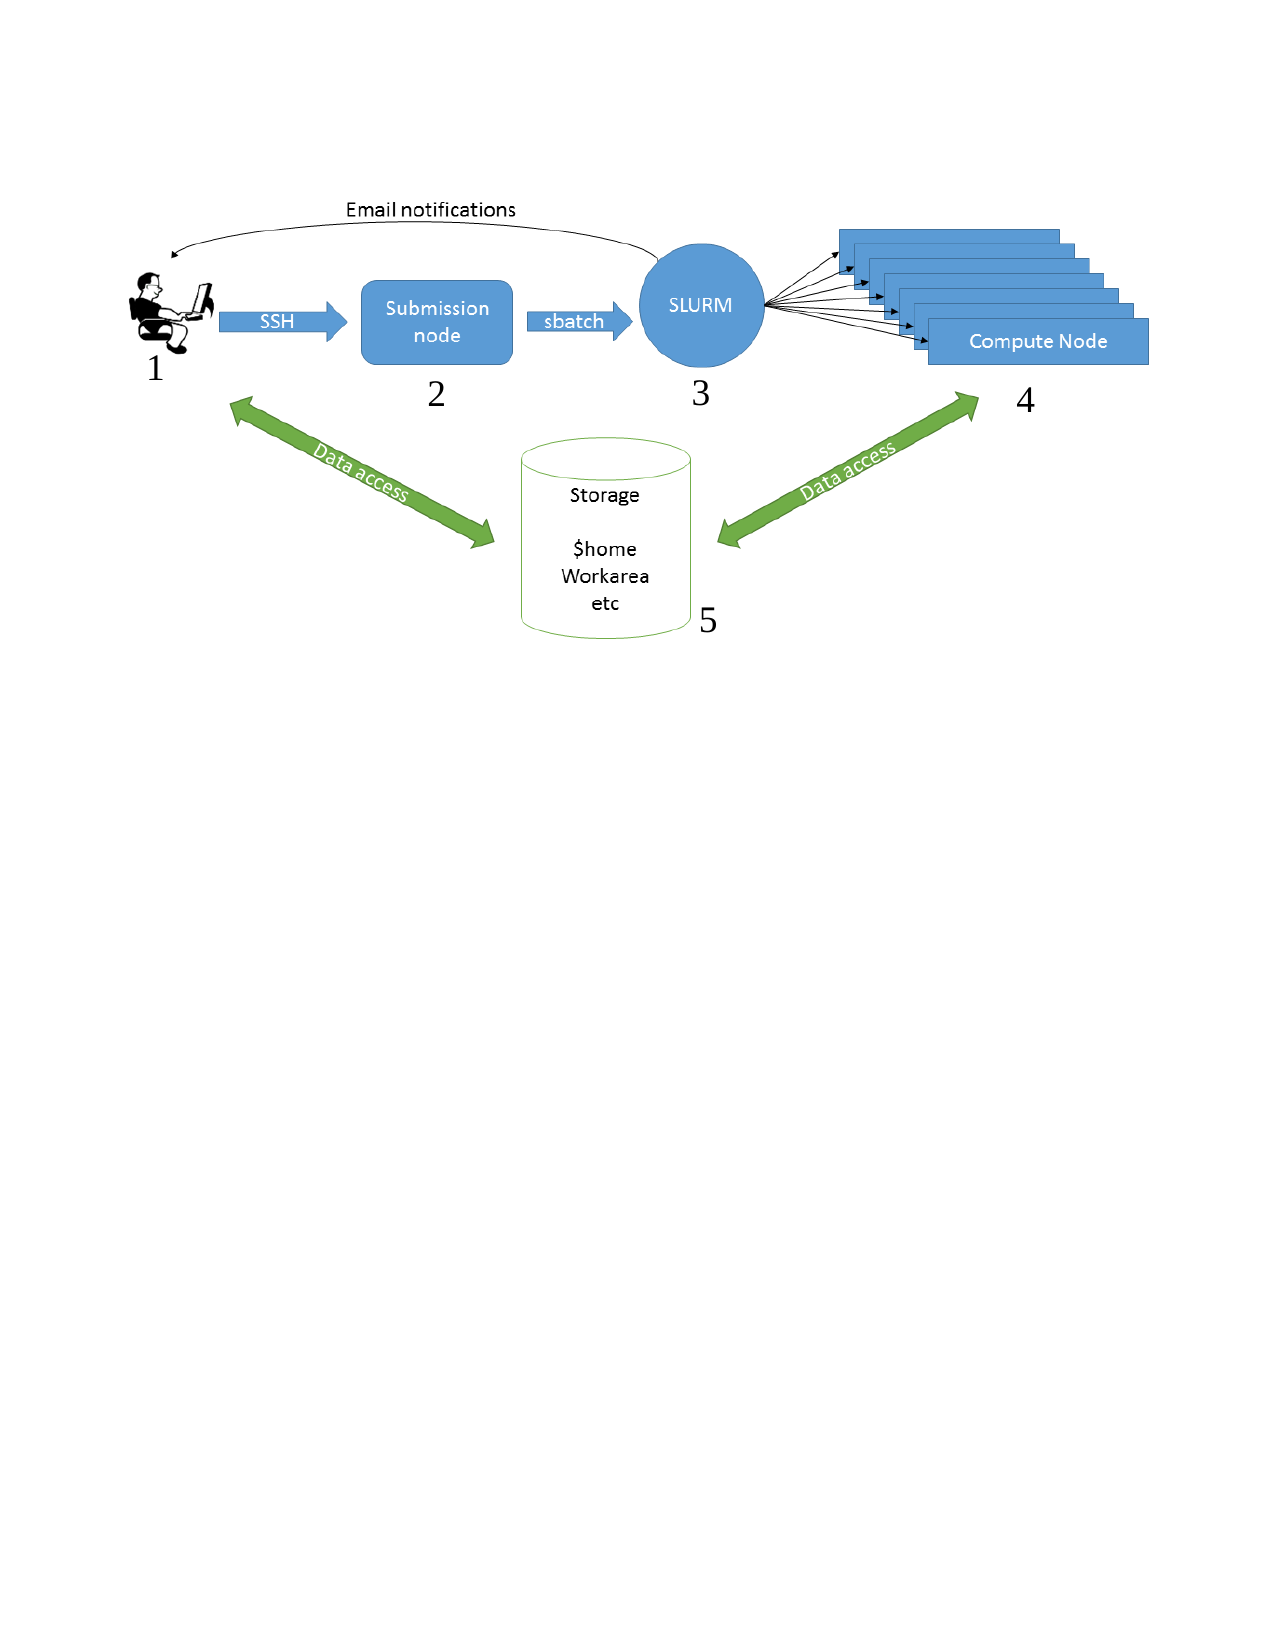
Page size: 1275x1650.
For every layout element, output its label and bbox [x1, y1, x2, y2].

picture [118, 175, 1157, 657]
